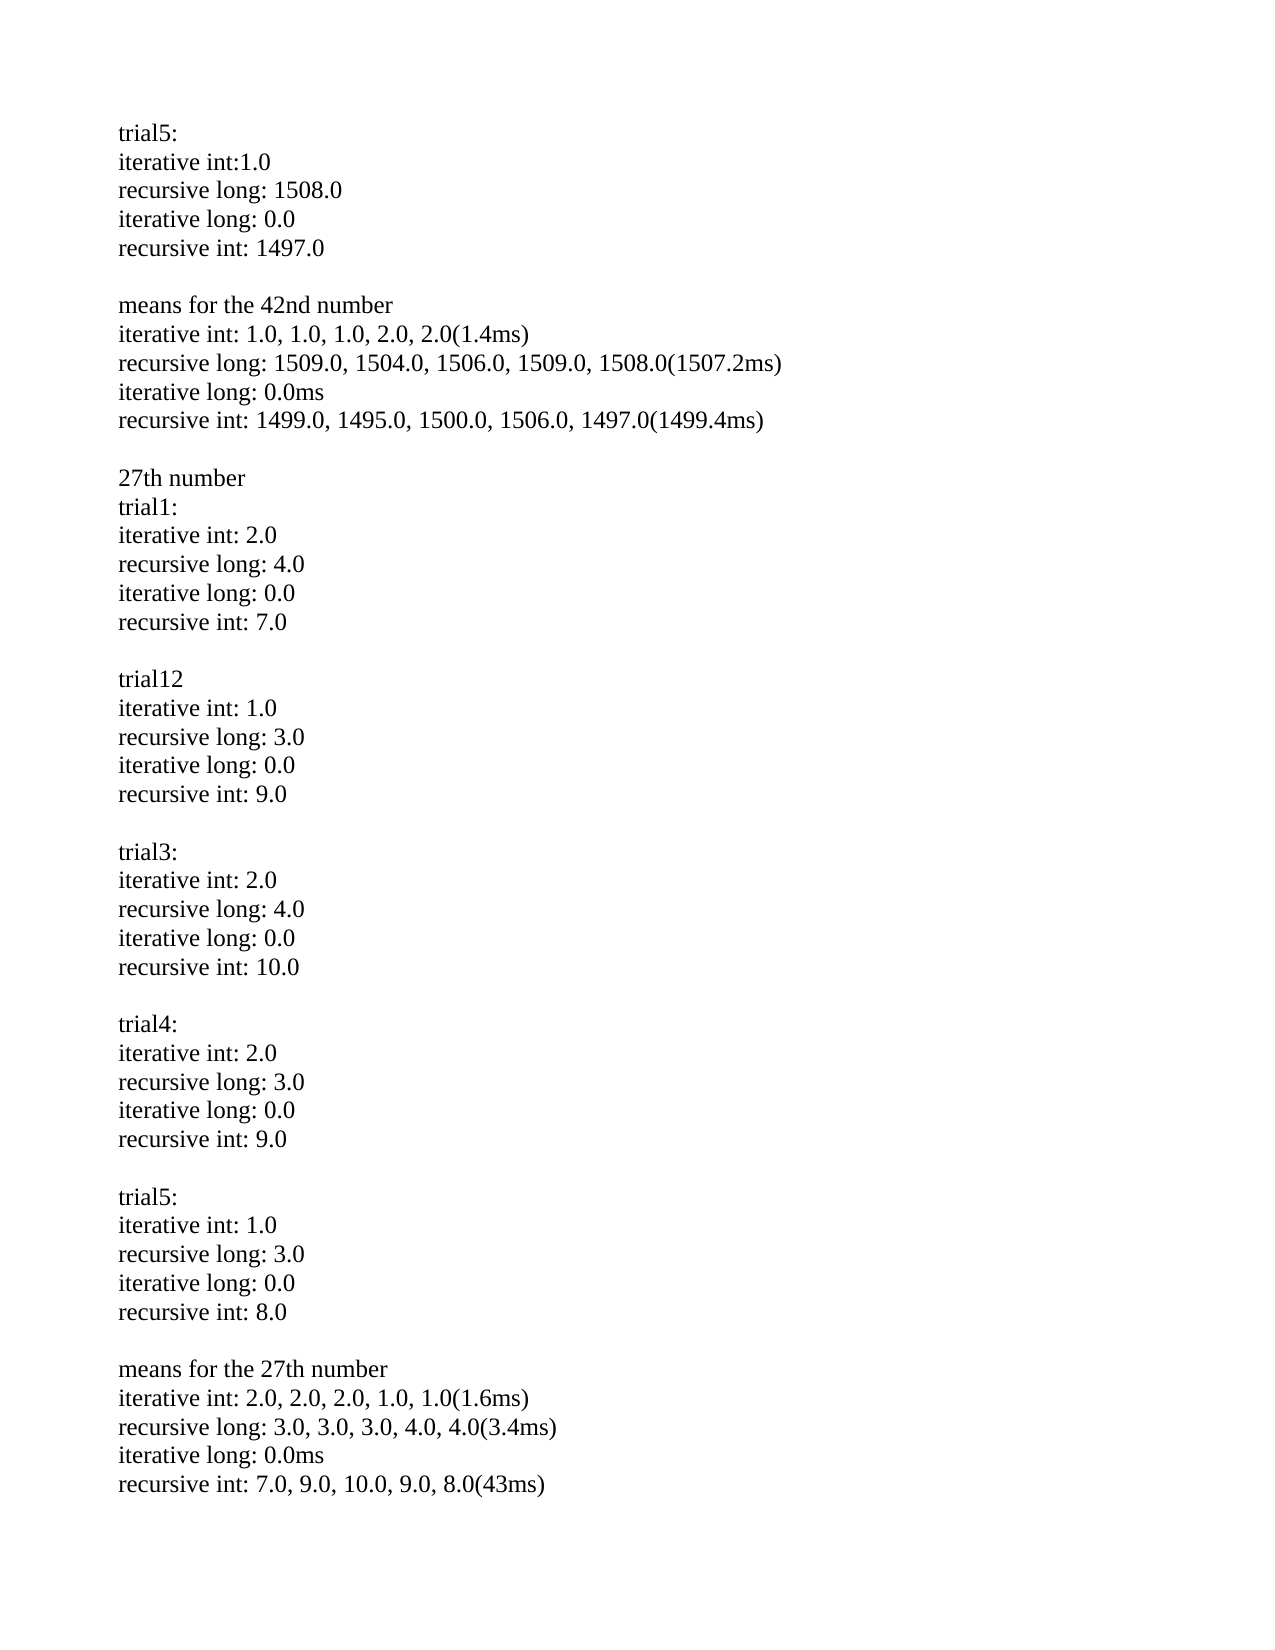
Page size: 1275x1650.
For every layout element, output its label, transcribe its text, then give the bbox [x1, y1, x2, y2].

text trial5: [118, 1182, 1157, 1211]
text iterative int: 2.0, 2.0, 2.0, 1.0, 1.0(1.6ms) [118, 1383, 1157, 1412]
text iterative long: 0.0 [118, 204, 1157, 233]
text trial1: [118, 492, 1157, 521]
text recursive long: 4.0 [118, 549, 1157, 578]
text recursive int: 9.0 [118, 1124, 1157, 1153]
text recursive long: 3.0 [118, 1239, 1157, 1268]
text recursive int: 1499.0, 1495.0, 1500.0, 1506.0, 1497.0(1499.4ms) [118, 406, 1157, 434]
text iterative int: 1.0 [118, 693, 1157, 722]
text recursive int: 7.0, 9.0, 10.0, 9.0, 8.0(43ms) [118, 1469, 1157, 1498]
text iterative long: 0.0ms [118, 1441, 1157, 1469]
text recursive long: 1508.0 [118, 176, 1157, 204]
text recursive long: 3.0, 3.0, 3.0, 4.0, 4.0(3.4ms) [118, 1412, 1157, 1441]
text recursive int: 7.0 [118, 607, 1157, 636]
text means for the 27th number [118, 1354, 1157, 1383]
text iterative int: 1.0 [118, 1211, 1157, 1239]
text iterative long: 0.0 [118, 578, 1157, 607]
text iterative long: 0.0ms [118, 377, 1157, 406]
text recursive int: 8.0 [118, 1297, 1157, 1326]
text recursive int: 10.0 [118, 952, 1157, 981]
text iterative long: 0.0 [118, 923, 1157, 952]
text iterative int: 2.0 [118, 1038, 1157, 1067]
text trial5: [118, 118, 1157, 147]
text iterative int: 2.0 [118, 521, 1157, 549]
text recursive long: 1509.0, 1504.0, 1506.0, 1509.0, 1508.0(1507.2ms) [118, 348, 1157, 377]
text means for the 42nd number [118, 291, 1157, 319]
text trial3: [118, 837, 1157, 866]
text recursive int: 9.0 [118, 779, 1157, 808]
text iterative int: 1.0, 1.0, 1.0, 2.0, 2.0(1.4ms) [118, 319, 1157, 348]
text recursive int: 1497.0 [118, 233, 1157, 262]
text recursive long: 3.0 [118, 1067, 1157, 1096]
text iterative long: 0.0 [118, 1096, 1157, 1124]
text trial12 [118, 664, 1157, 693]
text iterative int:1.0 [118, 147, 1157, 176]
text 27th number [118, 463, 1157, 492]
text trial4: [118, 1009, 1157, 1038]
text iterative long: 0.0 [118, 1268, 1157, 1297]
text recursive long: 3.0 [118, 722, 1157, 751]
text iterative int: 2.0 [118, 866, 1157, 894]
text iterative long: 0.0 [118, 751, 1157, 779]
text recursive long: 4.0 [118, 894, 1157, 923]
